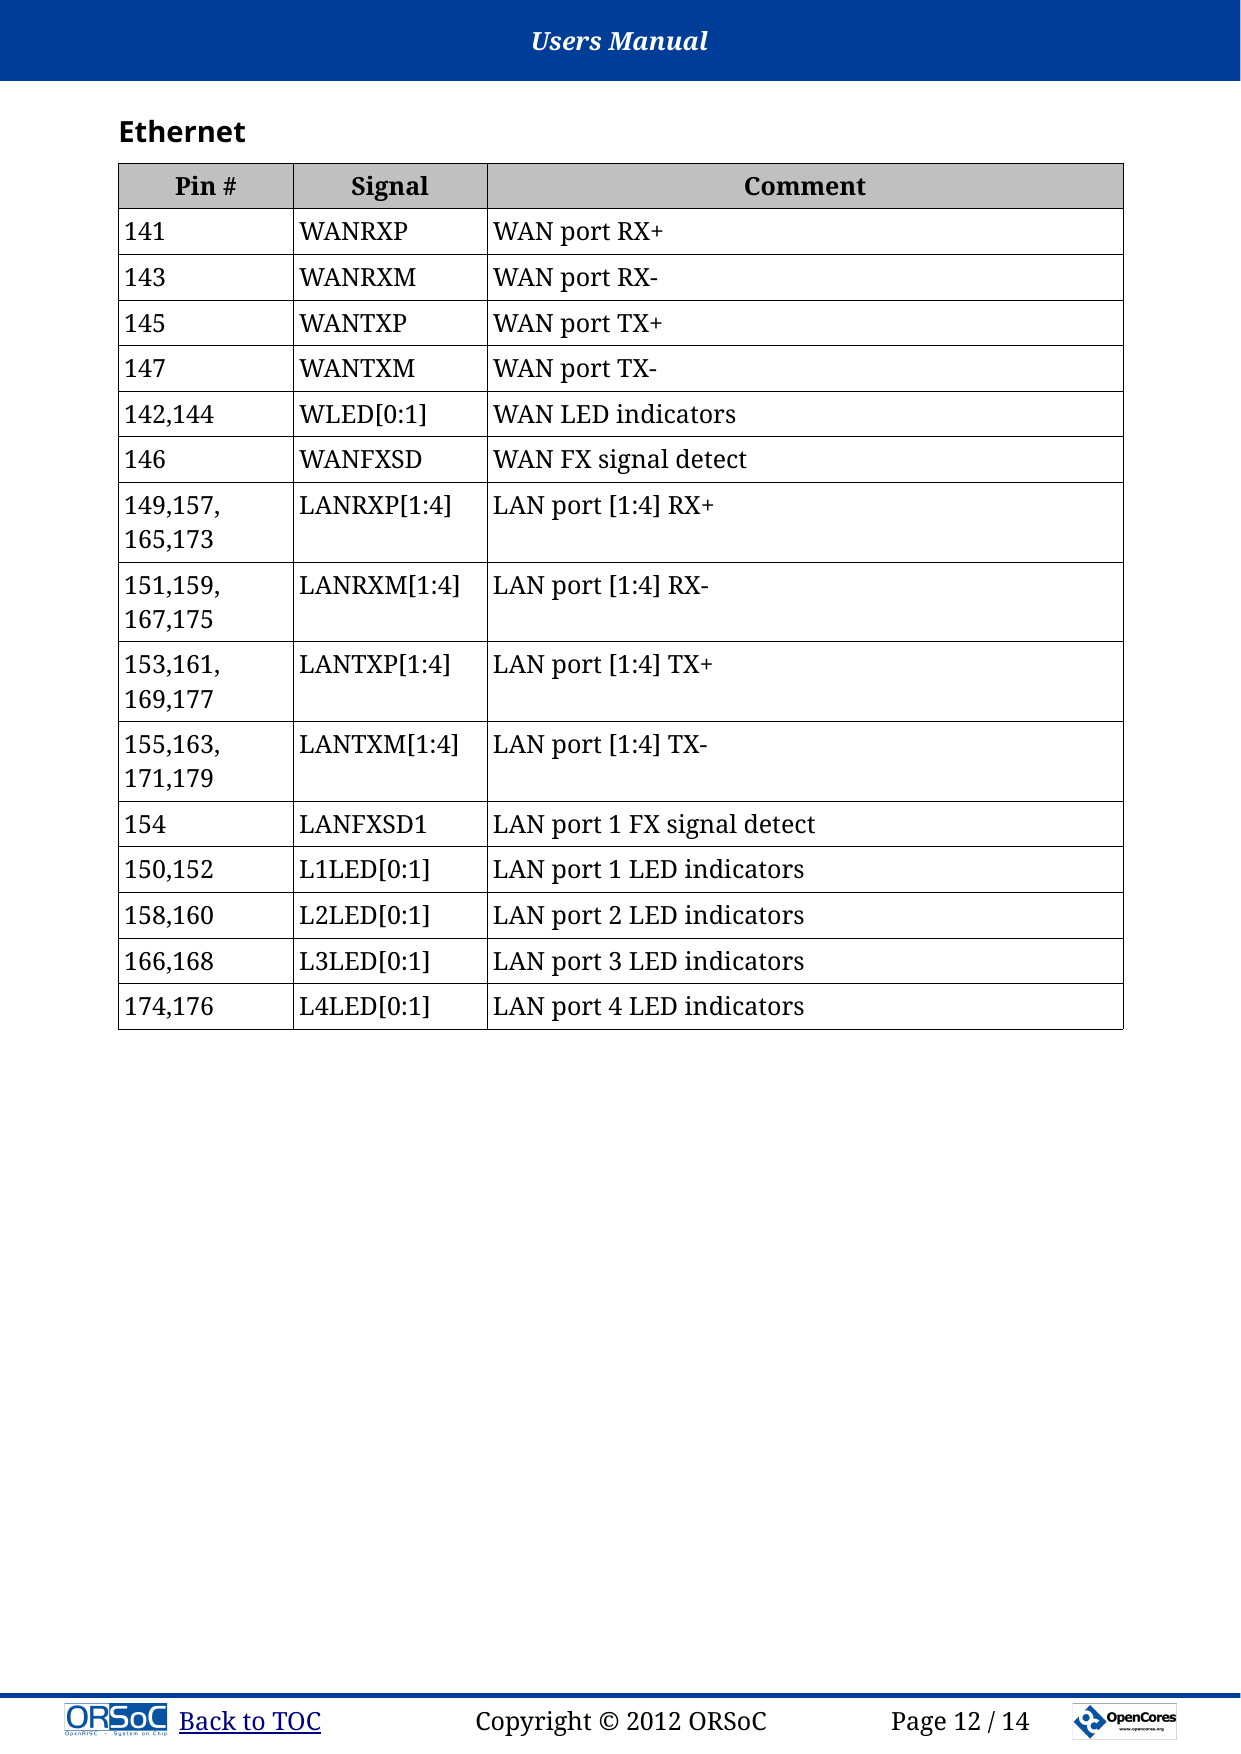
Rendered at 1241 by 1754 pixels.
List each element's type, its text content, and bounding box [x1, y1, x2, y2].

table_cell WANRXP [294, 209, 487, 254]
table_cell 143 [119, 255, 293, 299]
table_cell LAN port 3 LED indicators [488, 939, 1123, 983]
table_cell LANRXP[1:4] [294, 483, 487, 562]
table_header Comment [488, 164, 1123, 208]
table_header Pin # [119, 164, 293, 208]
table_cell LAN port 1 LED indicators [488, 847, 1123, 892]
subtitle Ethernet [118, 111, 1122, 151]
table_cell 158,160 [119, 893, 293, 938]
table_cell 166,168 [119, 939, 293, 983]
picture [64, 1703, 168, 1736]
table_cell WAN LED indicators [488, 392, 1123, 436]
picture [1072, 1703, 1177, 1740]
table_cell LAN port [1:4] RX+ [488, 483, 1123, 562]
table_cell LANRXM[1:4] [294, 563, 487, 641]
table_cell LAN port [1:4] TX- [488, 722, 1123, 801]
table_cell WAN FX signal detect [488, 437, 1123, 482]
table_cell 150,152 [119, 847, 293, 892]
table_cell WAN port TX- [488, 346, 1123, 391]
table_cell LANTXP[1:4] [294, 642, 487, 721]
table_cell 154 [119, 802, 293, 846]
table_cell 141 [119, 209, 293, 254]
table_cell 155,163, 171,179 [119, 722, 293, 801]
table_cell 174,176 [119, 984, 293, 1029]
table_cell LANFXSD1 [294, 802, 487, 846]
table_cell WAN port RX+ [488, 209, 1123, 254]
table_cell WANFXSD [294, 437, 487, 482]
table_cell L3LED[0:1] [294, 939, 487, 983]
table_cell L1LED[0:1] [294, 847, 487, 892]
table_cell 149,157, 165,173 [119, 483, 293, 562]
table_cell 145 [119, 301, 293, 345]
table_cell LANTXM[1:4] [294, 722, 487, 801]
table_cell LAN port 2 LED indicators [488, 893, 1123, 938]
table_cell WANTXP [294, 301, 487, 345]
table_cell 146 [119, 437, 293, 482]
table_cell L4LED[0:1] [294, 984, 487, 1029]
table_cell 151,159, 167,175 [119, 563, 293, 641]
table_header Signal [294, 164, 487, 208]
table_cell WANTXM [294, 346, 487, 391]
table_cell LAN port 4 LED indicators [488, 984, 1123, 1029]
table_cell 147 [119, 346, 293, 391]
table_cell LAN port 1 FX signal detect [488, 802, 1123, 846]
table_cell WANRXM [294, 255, 487, 299]
table_cell LAN port [1:4] RX- [488, 563, 1123, 641]
table_cell 142,144 [119, 392, 293, 436]
table_cell WAN port RX- [488, 255, 1123, 299]
table_cell LAN port [1:4] TX+ [488, 642, 1123, 721]
table_cell WAN port TX+ [488, 301, 1123, 345]
table_cell 153,161, 169,177 [119, 642, 293, 721]
table_cell L2LED[0:1] [294, 893, 487, 938]
table_cell WLED[0:1] [294, 392, 487, 436]
